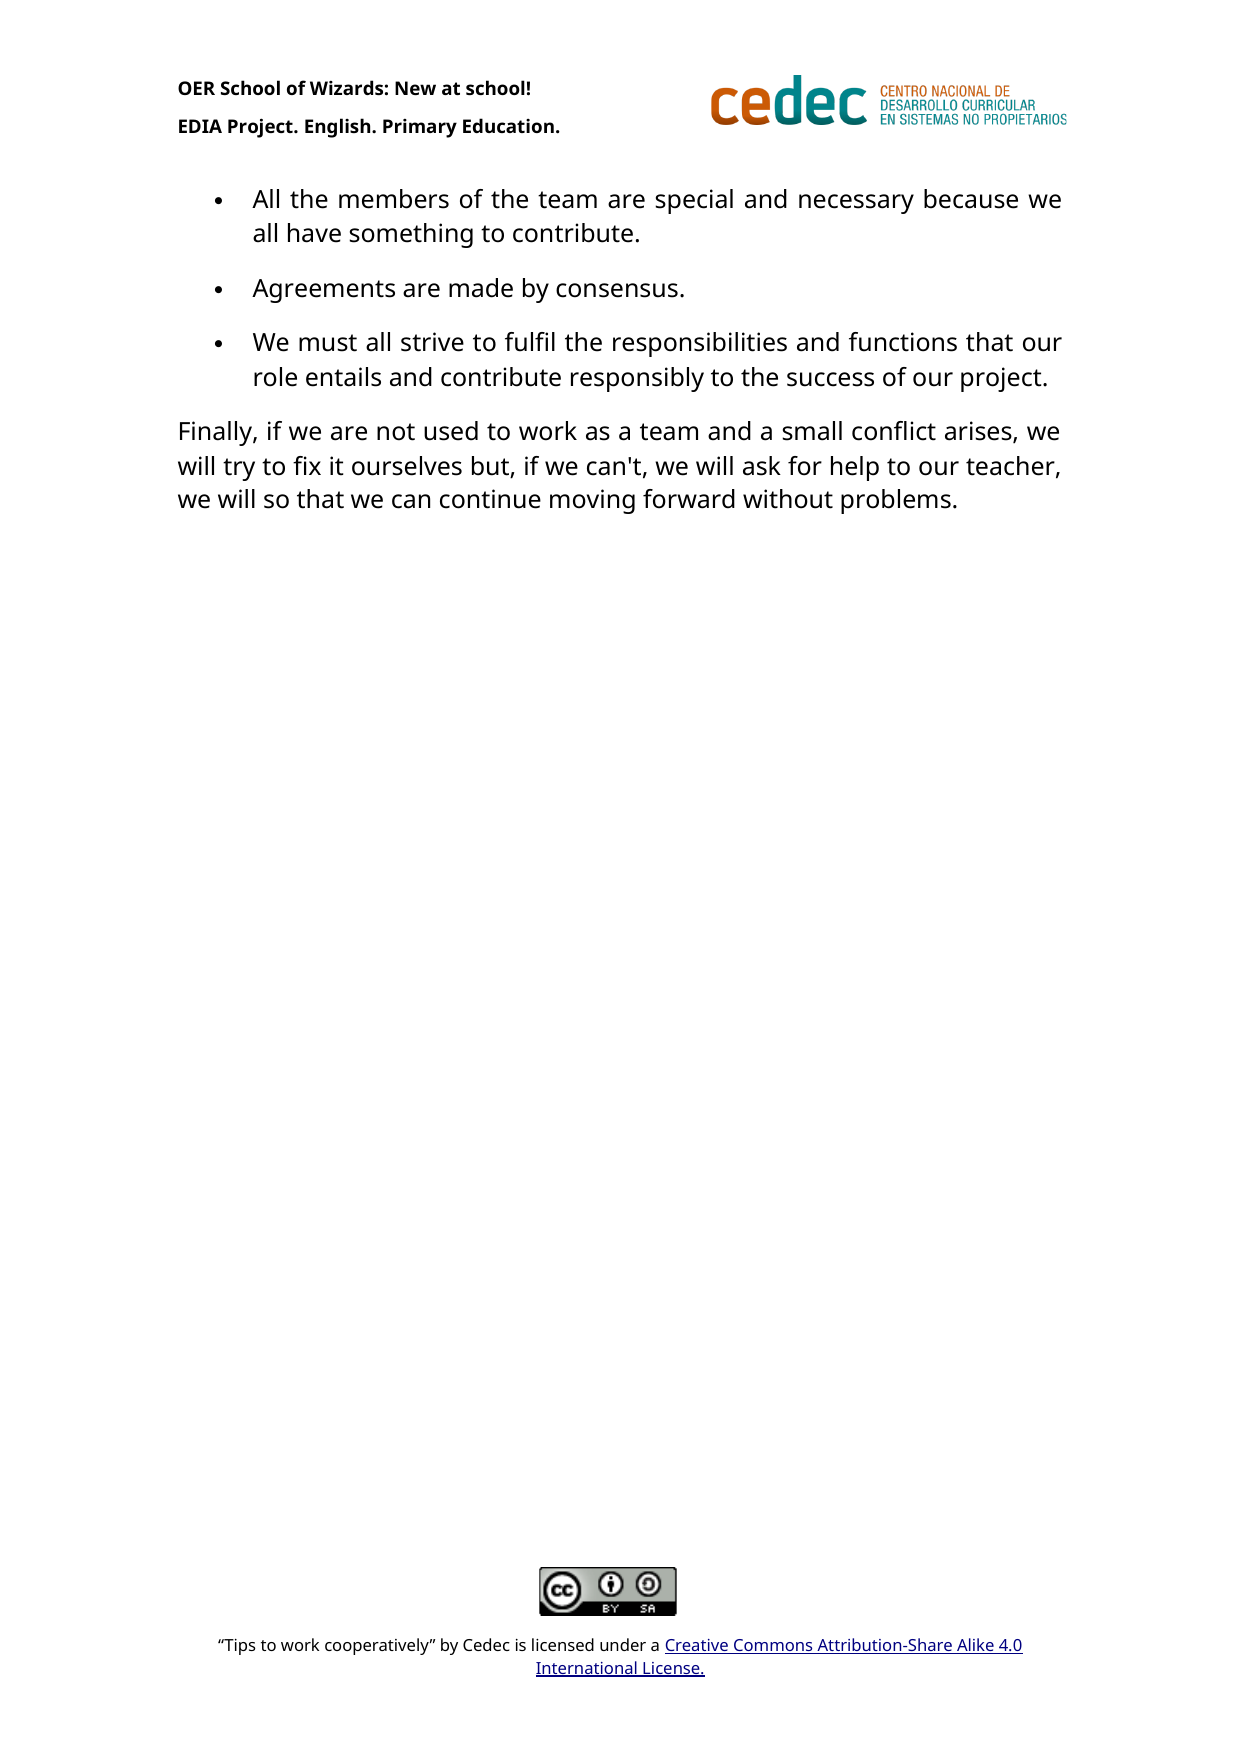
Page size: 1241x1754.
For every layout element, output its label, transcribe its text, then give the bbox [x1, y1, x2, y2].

text Finally, if we are not used to work as a team and a small conflict arises, we will try to fix it ourselves but, if we can't, we will ask for help to our teacher, we will so that we can continue moving forward without problems. [177, 414, 1063, 516]
list All the members of the team are special and necessary because we all have something to contribute. [215, 181, 1063, 249]
picture [539, 1567, 677, 1616]
picture [711, 75, 1067, 125]
list Agreements are made by consensus. [215, 270, 1063, 304]
list We must all strive to fulfil the responsibilities and functions that our role entails and contribute responsibly to the success of our project. [215, 325, 1063, 393]
